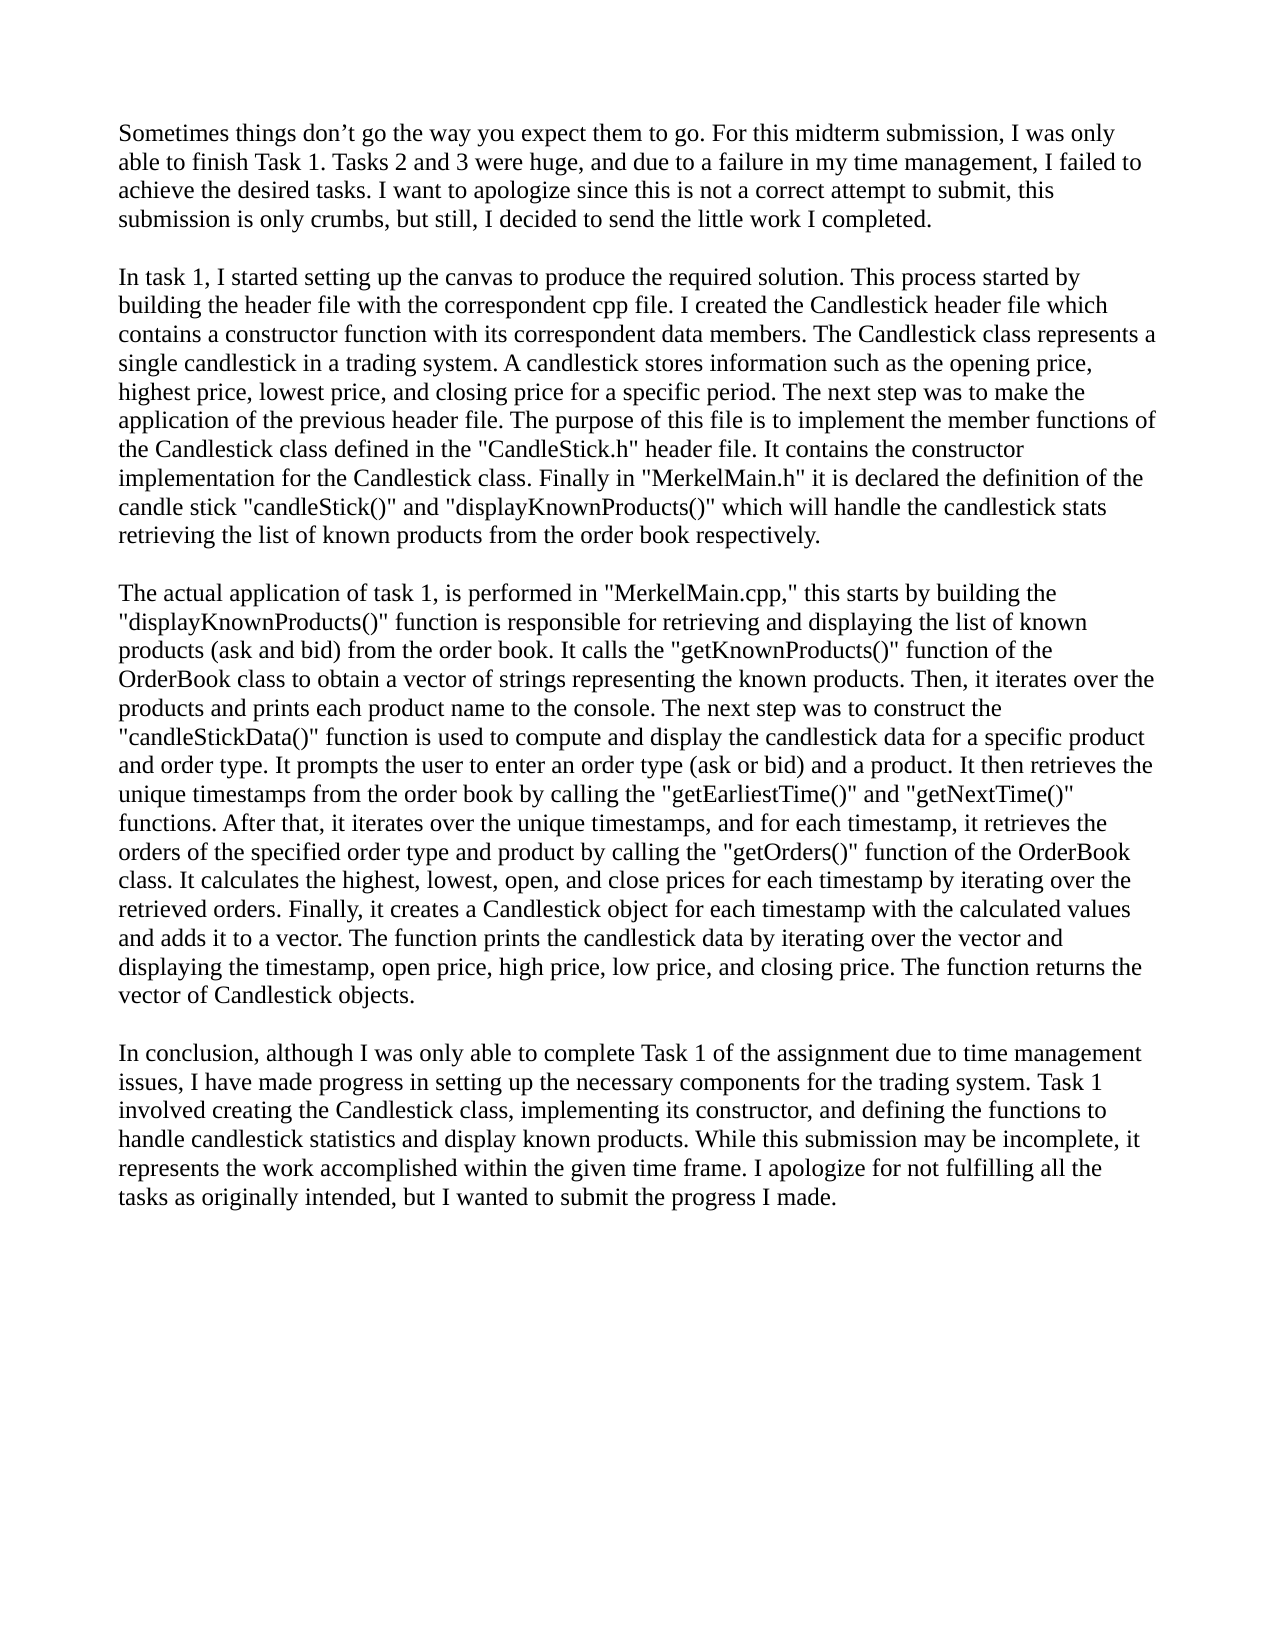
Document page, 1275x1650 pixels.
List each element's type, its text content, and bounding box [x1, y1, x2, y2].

text In task 1, I started setting up the canvas to produce the required solution. This process started by building the header file with the correspondent cpp file. I created the Candlestick header file which contains a constructor function with its correspondent data members. The Candlestick class represents a single candlestick in a trading system. A candlestick stores information such as the opening price, highest price, lowest price, and closing price for a specific period. The next step was to make the application of the previous header file. The purpose of this file is to implement the member functions of the Candlestick class defined in the "CandleStick.h" header file. It contains the constructor implementation for the Candlestick class. Finally in "MerkelMain.h" it is declared the definition of the candle stick "candleStick()" and "displayKnownProducts()" which will handle the candlestick stats retrieving the list of known products from the order book respectively. [118, 262, 1157, 549]
text Sometimes things don’t go the way you expect them to go. For this midterm submission, I was only able to finish Task 1. Tasks 2 and 3 were huge, and due to a failure in my time management, I failed to achieve the desired tasks. I want to apologize since this is not a correct attempt to submit, this submission is only crumbs, but still, I decided to send the little work I completed. [118, 118, 1157, 233]
text In conclusion, although I was only able to complete Task 1 of the assignment due to time management issues, I have made progress in setting up the necessary components for the trading system. Task 1 involved creating the Candlestick class, implementing its constructor, and defining the functions to handle candlestick statistics and display known products. While this submission may be incomplete, it represents the work accomplished within the given time frame. I apologize for not fulfilling all the tasks as originally intended, but I wanted to submit the progress I made. [118, 1038, 1157, 1211]
text The actual application of task 1, is performed in "MerkelMain.cpp," this starts by building the "displayKnownProducts()" function is responsible for retrieving and displaying the list of known products (ask and bid) from the order book. It calls the "getKnownProducts()" function of the OrderBook class to obtain a vector of strings representing the known products. Then, it iterates over the products and prints each product name to the console. The next step was to construct the "candleStickData()" function is used to compute and display the candlestick data for a specific product and order type. It prompts the user to enter an order type (ask or bid) and a product. It then retrieves the unique timestamps from the order book by calling the "getEarliestTime()" and "getNextTime()" functions. After that, it iterates over the unique timestamps, and for each timestamp, it retrieves the orders of the specified order type and product by calling the "getOrders()" function of the OrderBook class. It calculates the highest, lowest, open, and close prices for each timestamp by iterating over the retrieved orders. Finally, it creates a Candlestick object for each timestamp with the calculated values and adds it to a vector. The function prints the candlestick data by iterating over the vector and displaying the timestamp, open price, high price, low price, and closing price. The function returns the vector of Candlestick objects. [118, 578, 1157, 1009]
